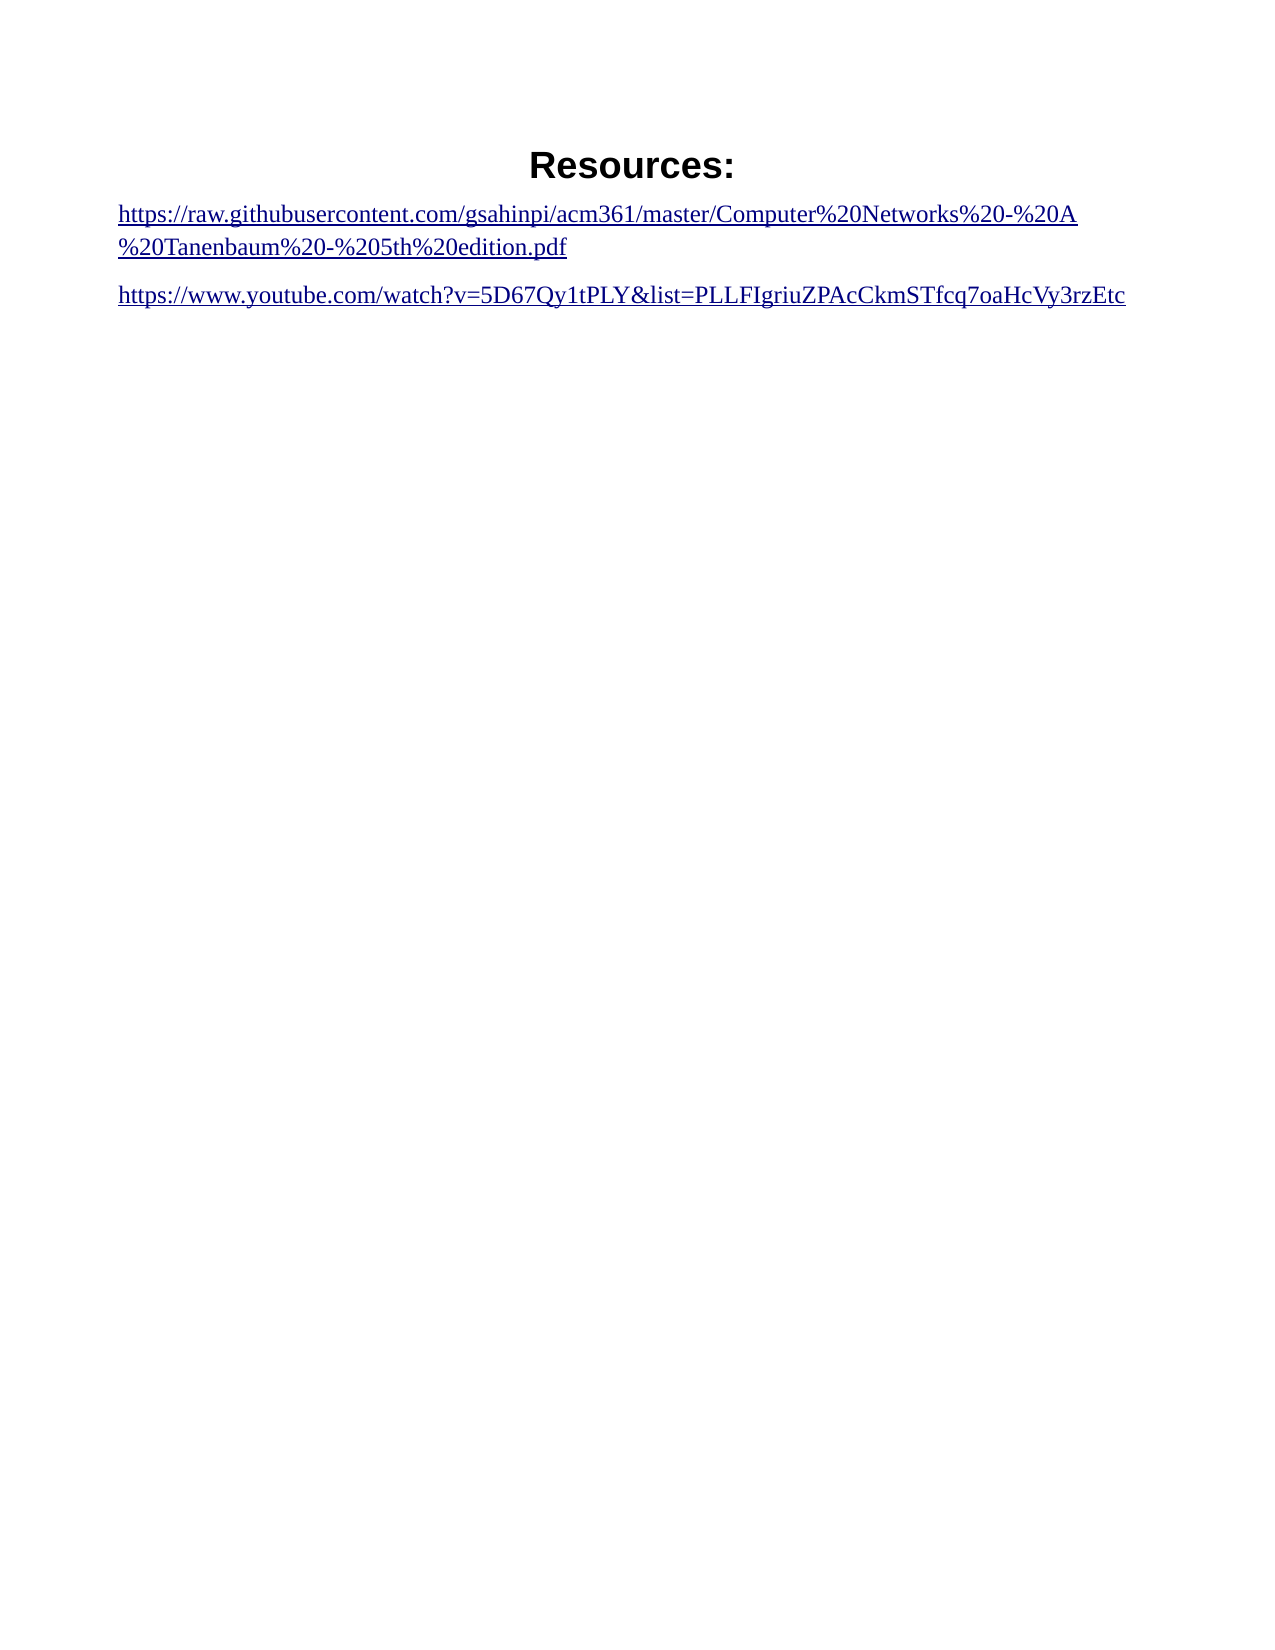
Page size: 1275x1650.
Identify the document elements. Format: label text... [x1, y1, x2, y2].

text https://raw.githubusercontent.com/gsahinpi/acm361/master/Computer%20Networks%20-%20A%20Tanenbaum%20-%205th%20edition.pdf [118, 199, 1157, 261]
subtitle Resources: [118, 143, 1157, 187]
text https://www.youtube.com/watch?v=5D67Qy1tPLY&list=PLLFIgriuZPAcCkmSTfcq7oaHcVy3rzEtc [118, 280, 1157, 309]
